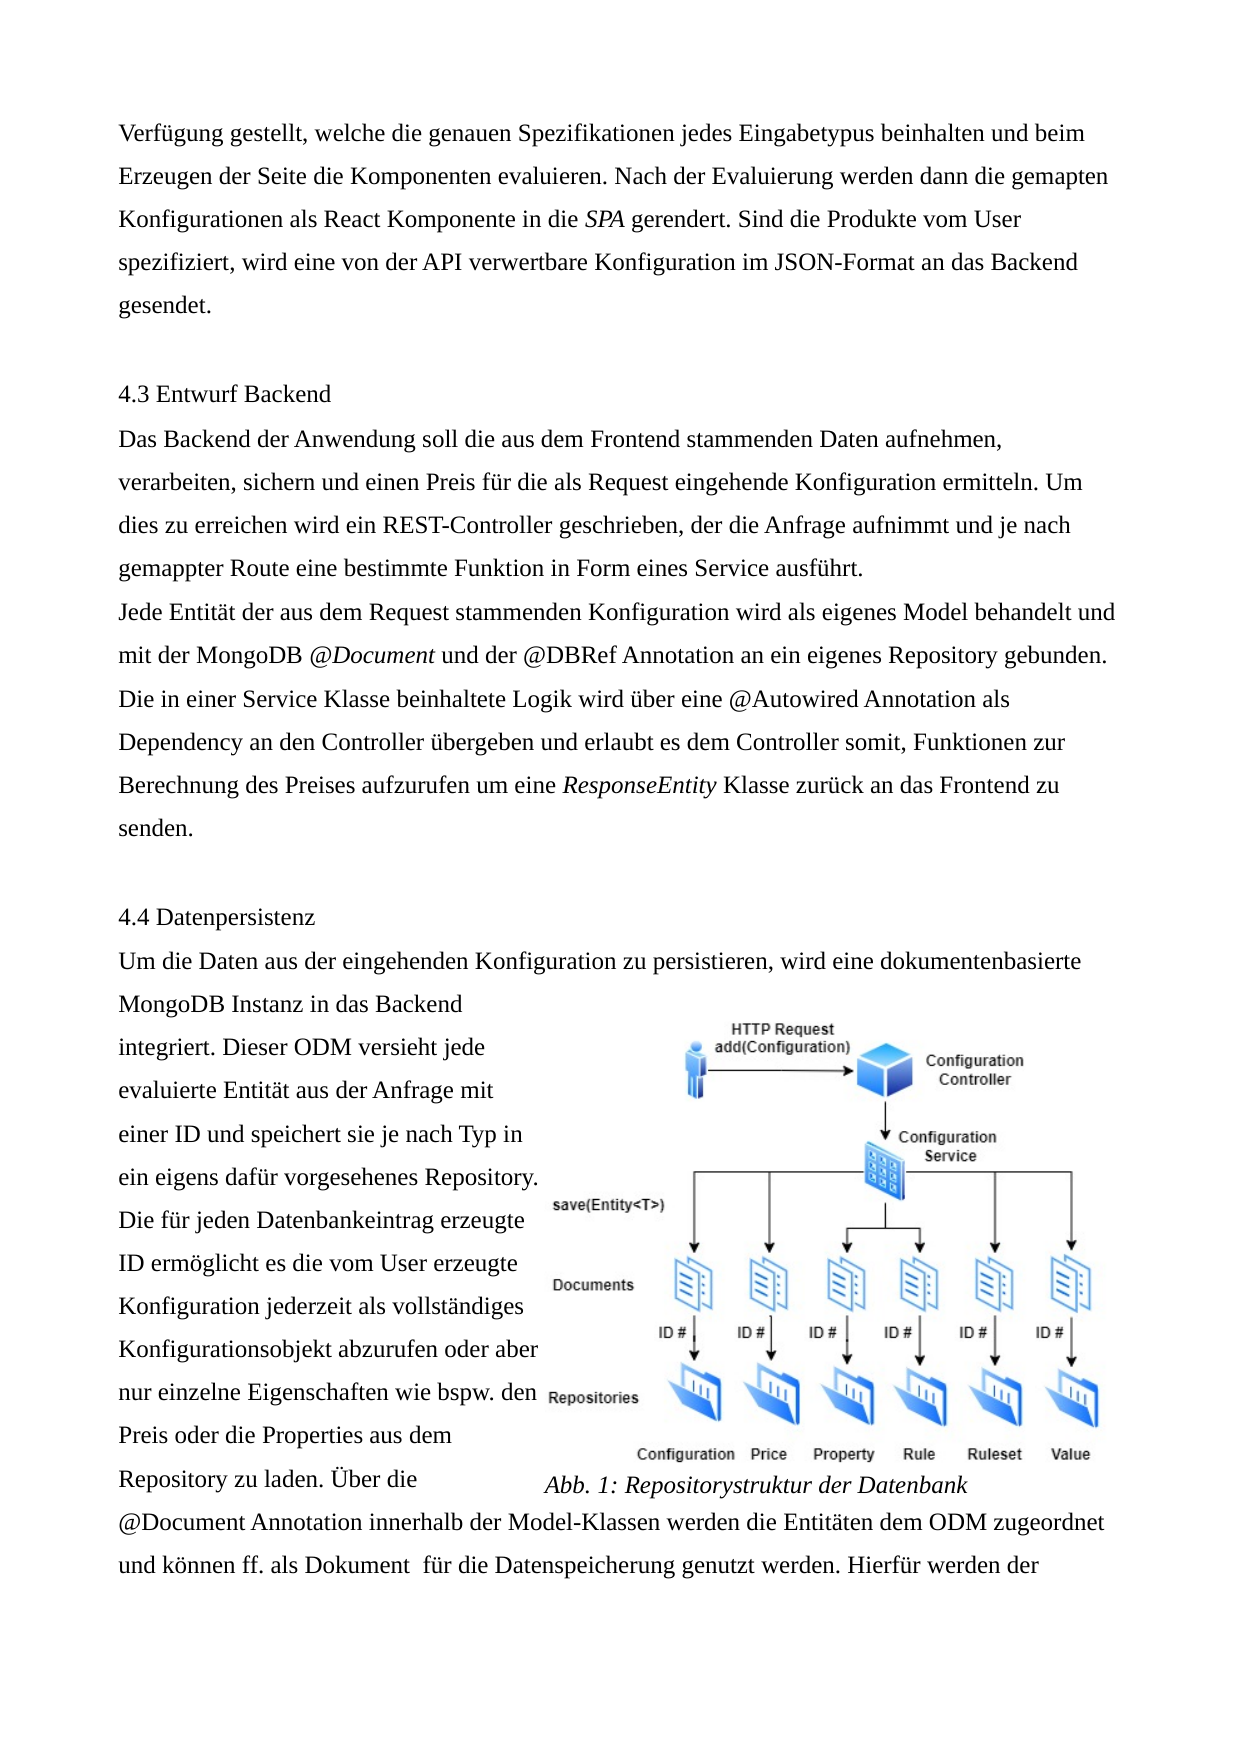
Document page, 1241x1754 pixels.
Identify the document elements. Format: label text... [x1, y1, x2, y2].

text Um die Daten aus der eingehenden Konfiguration zu persistieren, wird eine dokumentenbasierte MongoDB Instanz in das Backend integriert. Dieser ODM versieht jede evaluierte Entität aus der Anfrage mit einer ID und speichert sie je nach Typ in ein eigens dafür vorgesehenes Repository. Die für jeden Datenbankeintrag erzeugte ID ermöglicht es die vom User erzeugte Konfiguration jederzeit als vollständiges Konfigurationsobjekt abzurufen oder aber nur einzelne Eigenschaften wie bspw. den Preis oder die Properties aus dem Repository zu laden. Über die @Document Annotation innerhalb der Model-Klassen werden die Entitäten dem ODM zugeordnet und können ff. als Dokument für die Datenspeicherung genutzt werden. Hierfür werden der [118, 946, 1122, 1579]
text Das Backend der Anwendung soll die aus dem Frontend stammenden Daten aufnehmen, verarbeiten, sichern und einen Preis für die als Request eingehende Konfiguration ermitteln. Um dies zu erreichen wird ein REST-Controller geschrieben, der die Anfrage aufnimmt und je nach gemappter Route eine bestimmte Funktion in Form eines Service ausführt. [118, 424, 1122, 582]
text 4.3 Entwurf Backend [118, 379, 1122, 408]
text 4.4 Datenpersistenz [118, 902, 1122, 931]
picture [544, 1021, 1123, 1471]
text Verfügung gestellt, welche die genauen Spezifikationen jedes Eingabetypus beinhalten und beim Erzeugen der Seite die Komponenten evaluieren. Nach der Evaluierung werden dann die gemapten Konfigurationen als React Komponente in die SPA gerendert. Sind die Produkte vom User spezifiziert, wird eine von der API verwertbare Konfiguration im JSON-Format an das Backend gesendet. [118, 118, 1122, 319]
text Jede Entität der aus dem Request stammenden Konfiguration wird als eigenes Model behandelt und mit der MongoDB @Document und der @DBRef Annotation an ein eigenes Repository gebunden. Die in einer Service Klasse beinhaltete Logik wird über eine @Autowired Annotation als Dependency an den Controller übergeben und erlaubt es dem Controller somit, Funktionen zur Berechnung des Preises aufzurufen um eine ResponseEntity Klasse zurück an das Frontend zu senden. [118, 597, 1122, 842]
text Abb. 1: Repositorystruktur der Datenbank [544, 1471, 1122, 1499]
